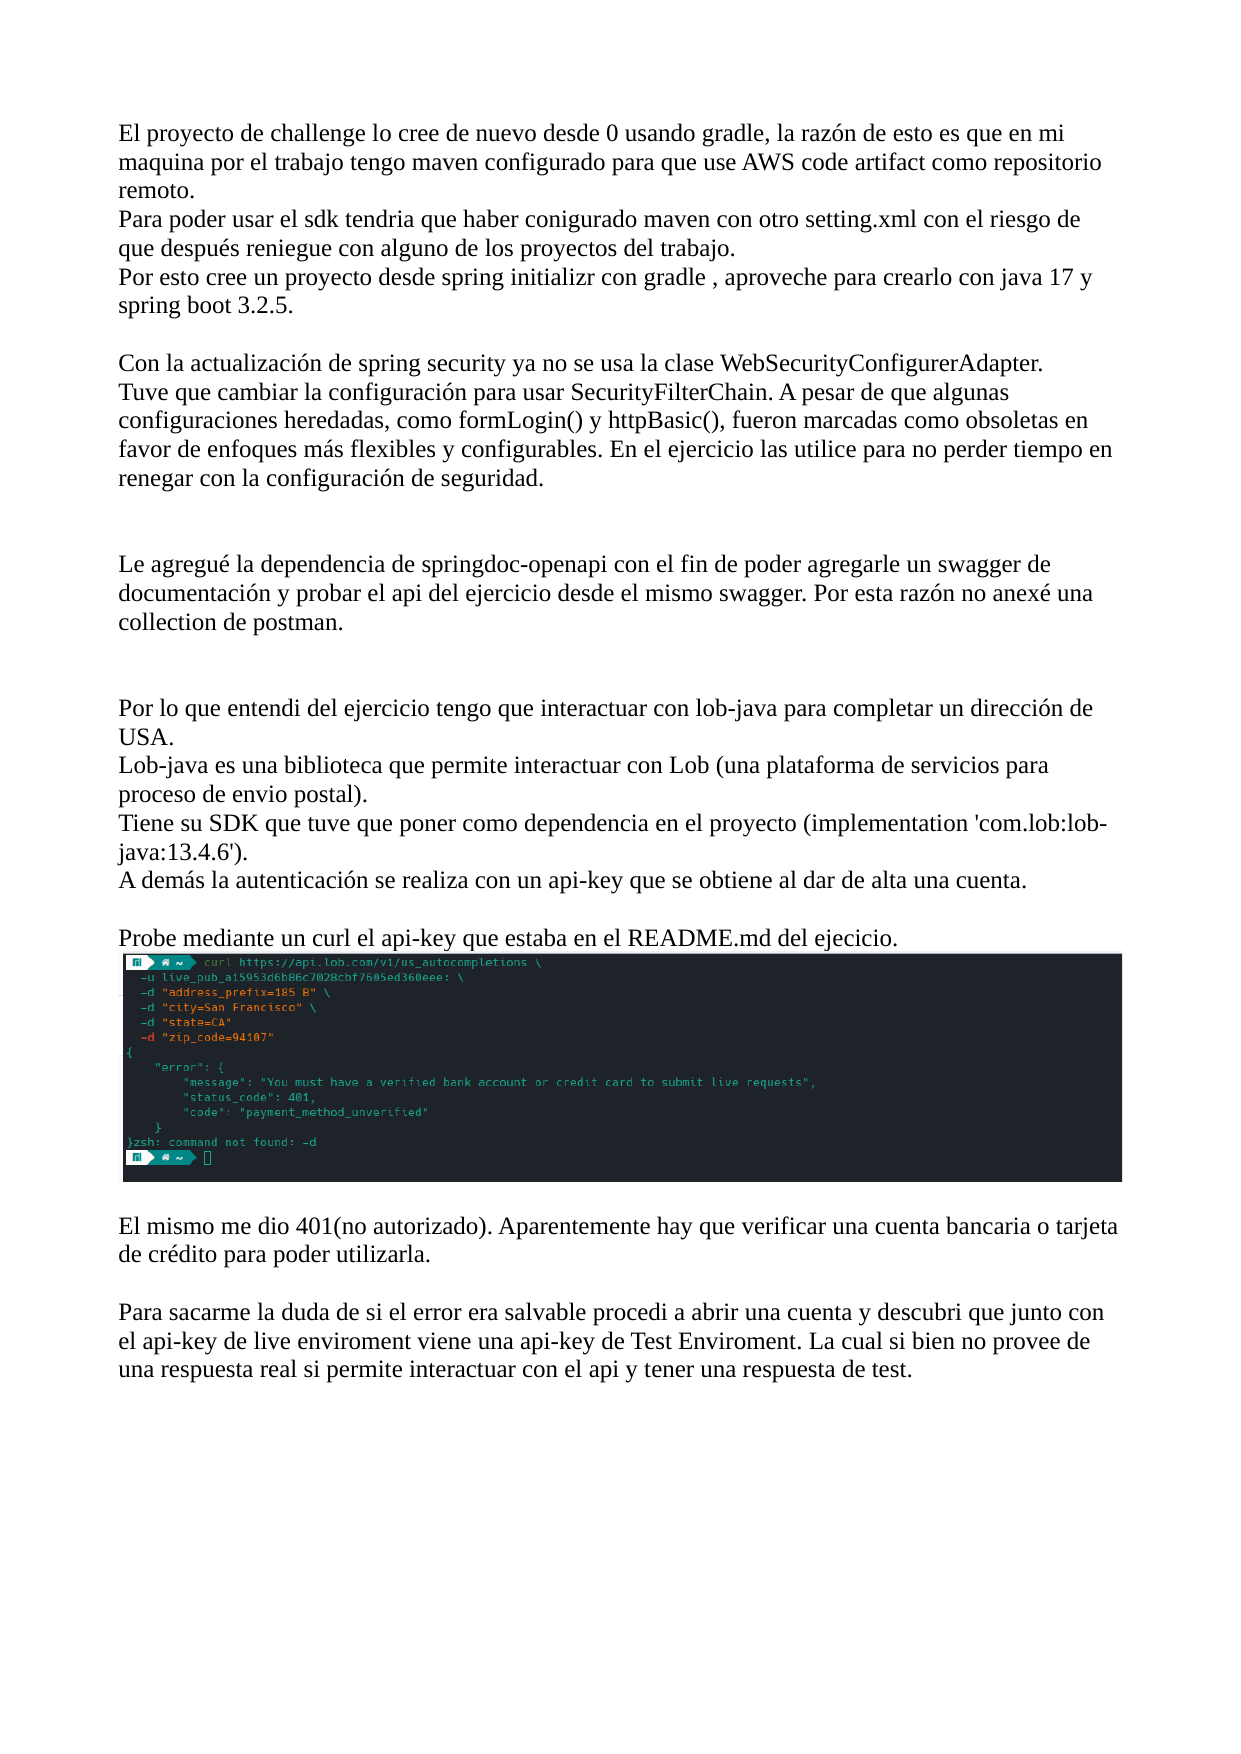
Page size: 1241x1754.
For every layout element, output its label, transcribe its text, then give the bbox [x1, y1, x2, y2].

text El proyecto de challenge lo cree de nuevo desde 0 usando gradle, la razón de esto es que en mi maquina por el trabajo tengo maven configurado para que use AWS code artifact como repositorio remoto. [118, 118, 1122, 204]
text Por lo que entendi del ejercicio tengo que interactuar con lob-java para completar un dirección de USA. [118, 693, 1122, 751]
picture [118, 951, 1123, 1182]
text Le agregué la dependencia de springdoc-openapi con el fin de poder agregarle un swagger de documentación y probar el api del ejercicio desde el mismo swagger. Por esta razón no anexé una collection de postman. [118, 549, 1122, 636]
text Por esto cree un proyecto desde spring initializr con gradle , aproveche para crearlo con java 17 y spring boot 3.2.5. [118, 262, 1122, 319]
text Para sacarme la duda de si el error era salvable procedi a abrir una cuenta y descubri que junto con el api-key de live enviroment viene una api-key de Test Enviroment. La cual si bien no provee de una respuesta real si permite interactuar con el api y tener una respuesta de test. [118, 1297, 1122, 1383]
text A demás la autenticación se realiza con un api-key que se obtiene al dar de alta una cuenta. [118, 866, 1122, 894]
text Lob-java es una biblioteca que permite interactuar con Lob (una plataforma de servicios para proceso de envio postal). [118, 751, 1122, 808]
text Probe mediante un curl el api-key que estaba en el README.md del ejecicio. [118, 923, 1122, 951]
text Tuve que cambiar la configuración para usar SecurityFilterChain. A pesar de que algunas configuraciones heredadas, como formLogin() y httpBasic(), fueron marcadas como obsoletas en favor de enfoques más flexibles y configurables. En el ejercicio las utilice para no perder tiempo en renegar con la configuración de seguridad. [118, 377, 1122, 492]
text Para poder usar el sdk tendria que haber conigurado maven con otro setting.xml con el riesgo de que después reniegue con alguno de los proyectos del trabajo. [118, 204, 1122, 262]
text Tiene su SDK que tuve que poner como dependencia en el proyecto (implementation 'com.lob:lob-java:13.4.6'). [118, 808, 1122, 866]
text Con la actualización de spring security ya no se usa la clase WebSecurityConfigurerAdapter. [118, 348, 1122, 377]
text El mismo me dio 401(no autorizado). Aparentemente hay que verificar una cuenta bancaria o tarjeta de crédito para poder utilizarla. [118, 1211, 1122, 1268]
